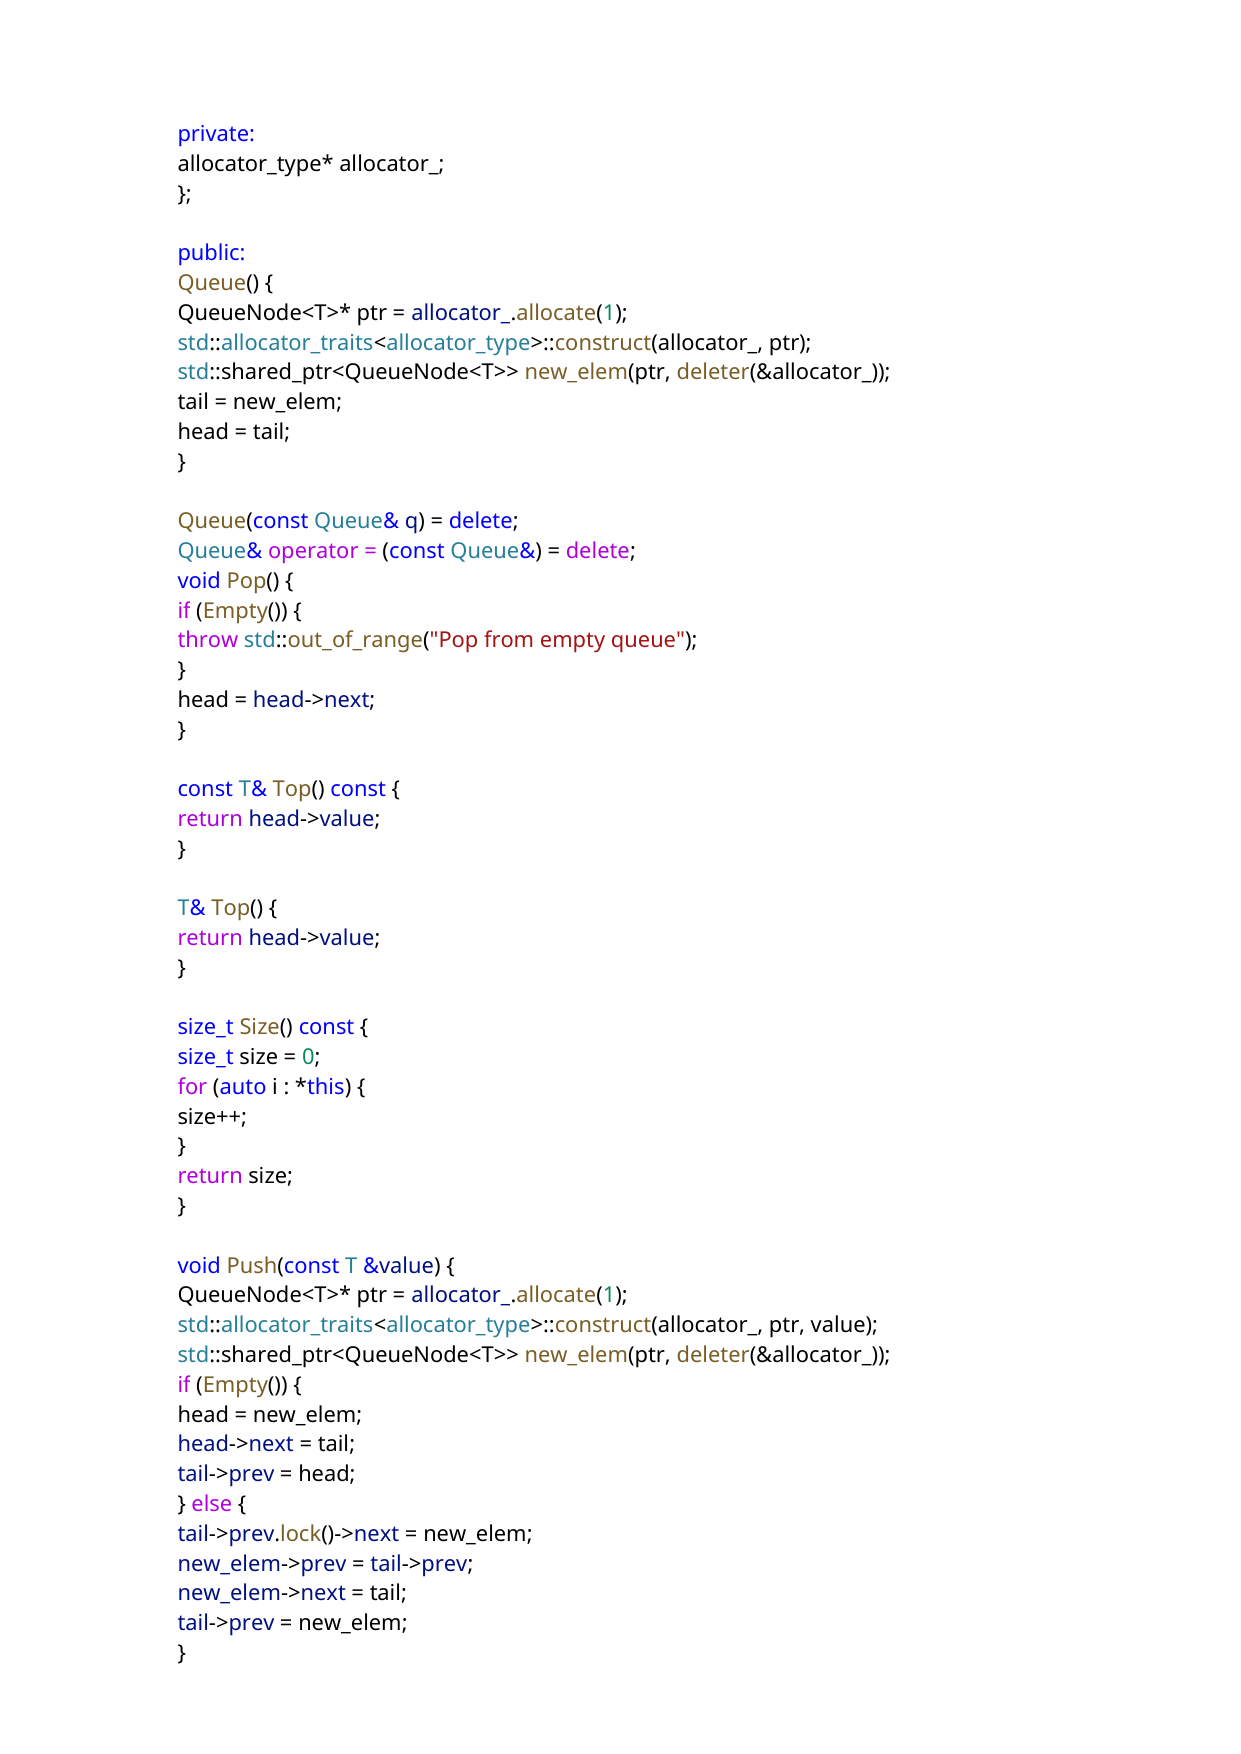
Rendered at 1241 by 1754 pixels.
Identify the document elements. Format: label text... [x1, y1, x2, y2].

text tail->prev = new_elem; [177, 1607, 1152, 1637]
text } [177, 654, 1152, 684]
text const T& Top() const { [177, 773, 1152, 803]
text } [177, 833, 1152, 863]
text Queue& operator = (const Queue&) = delete; [177, 535, 1152, 565]
text return head->value; [177, 922, 1152, 952]
text } [177, 1190, 1152, 1220]
text } [177, 952, 1152, 982]
text void Push(const T &value) { [177, 1249, 1152, 1279]
text tail->prev = head; [177, 1458, 1152, 1488]
text head->next = tail; [177, 1428, 1152, 1458]
text }; [177, 178, 1152, 207]
text new_elem->prev = tail->prev; [177, 1547, 1152, 1577]
text size++; [177, 1101, 1152, 1131]
text if (Empty()) { [177, 1369, 1152, 1398]
text head = tail; [177, 416, 1152, 446]
text void Pop() { [177, 565, 1152, 594]
text head = head->next; [177, 684, 1152, 714]
text } [177, 1637, 1152, 1667]
text std::allocator_traits<allocator_type>::construct(allocator_, ptr, value); [177, 1309, 1152, 1339]
text tail = new_elem; [177, 386, 1152, 416]
text new_elem->next = tail; [177, 1577, 1152, 1607]
text } [177, 714, 1152, 743]
text size_t size = 0; [177, 1041, 1152, 1071]
text } [177, 1131, 1152, 1160]
text std::allocator_traits<allocator_type>::construct(allocator_, ptr); [177, 327, 1152, 356]
text QueueNode<T>* ptr = allocator_.allocate(1); [177, 1279, 1152, 1309]
text QueueNode<T>* ptr = allocator_.allocate(1); [177, 297, 1152, 327]
text } [177, 446, 1152, 476]
text return size; [177, 1160, 1152, 1190]
text tail->prev.lock()->next = new_elem; [177, 1518, 1152, 1547]
text Queue() { [177, 267, 1152, 297]
text allocator_type* allocator_; [177, 148, 1152, 178]
text public: [177, 237, 1152, 267]
text return head->value; [177, 803, 1152, 833]
text T& Top() { [177, 892, 1152, 922]
text for (auto i : *this) { [177, 1071, 1152, 1101]
text head = new_elem; [177, 1398, 1152, 1428]
text private: [177, 118, 1152, 148]
text throw std::out_of_range("Pop from empty queue"); [177, 624, 1152, 654]
text } else { [177, 1488, 1152, 1518]
text Queue(const Queue& q) = delete; [177, 505, 1152, 535]
text if (Empty()) { [177, 594, 1152, 624]
text std::shared_ptr<QueueNode<T>> new_elem(ptr, deleter(&allocator_)); [177, 356, 1152, 386]
text std::shared_ptr<QueueNode<T>> new_elem(ptr, deleter(&allocator_)); [177, 1339, 1152, 1369]
text size_t Size() const { [177, 1011, 1152, 1041]
